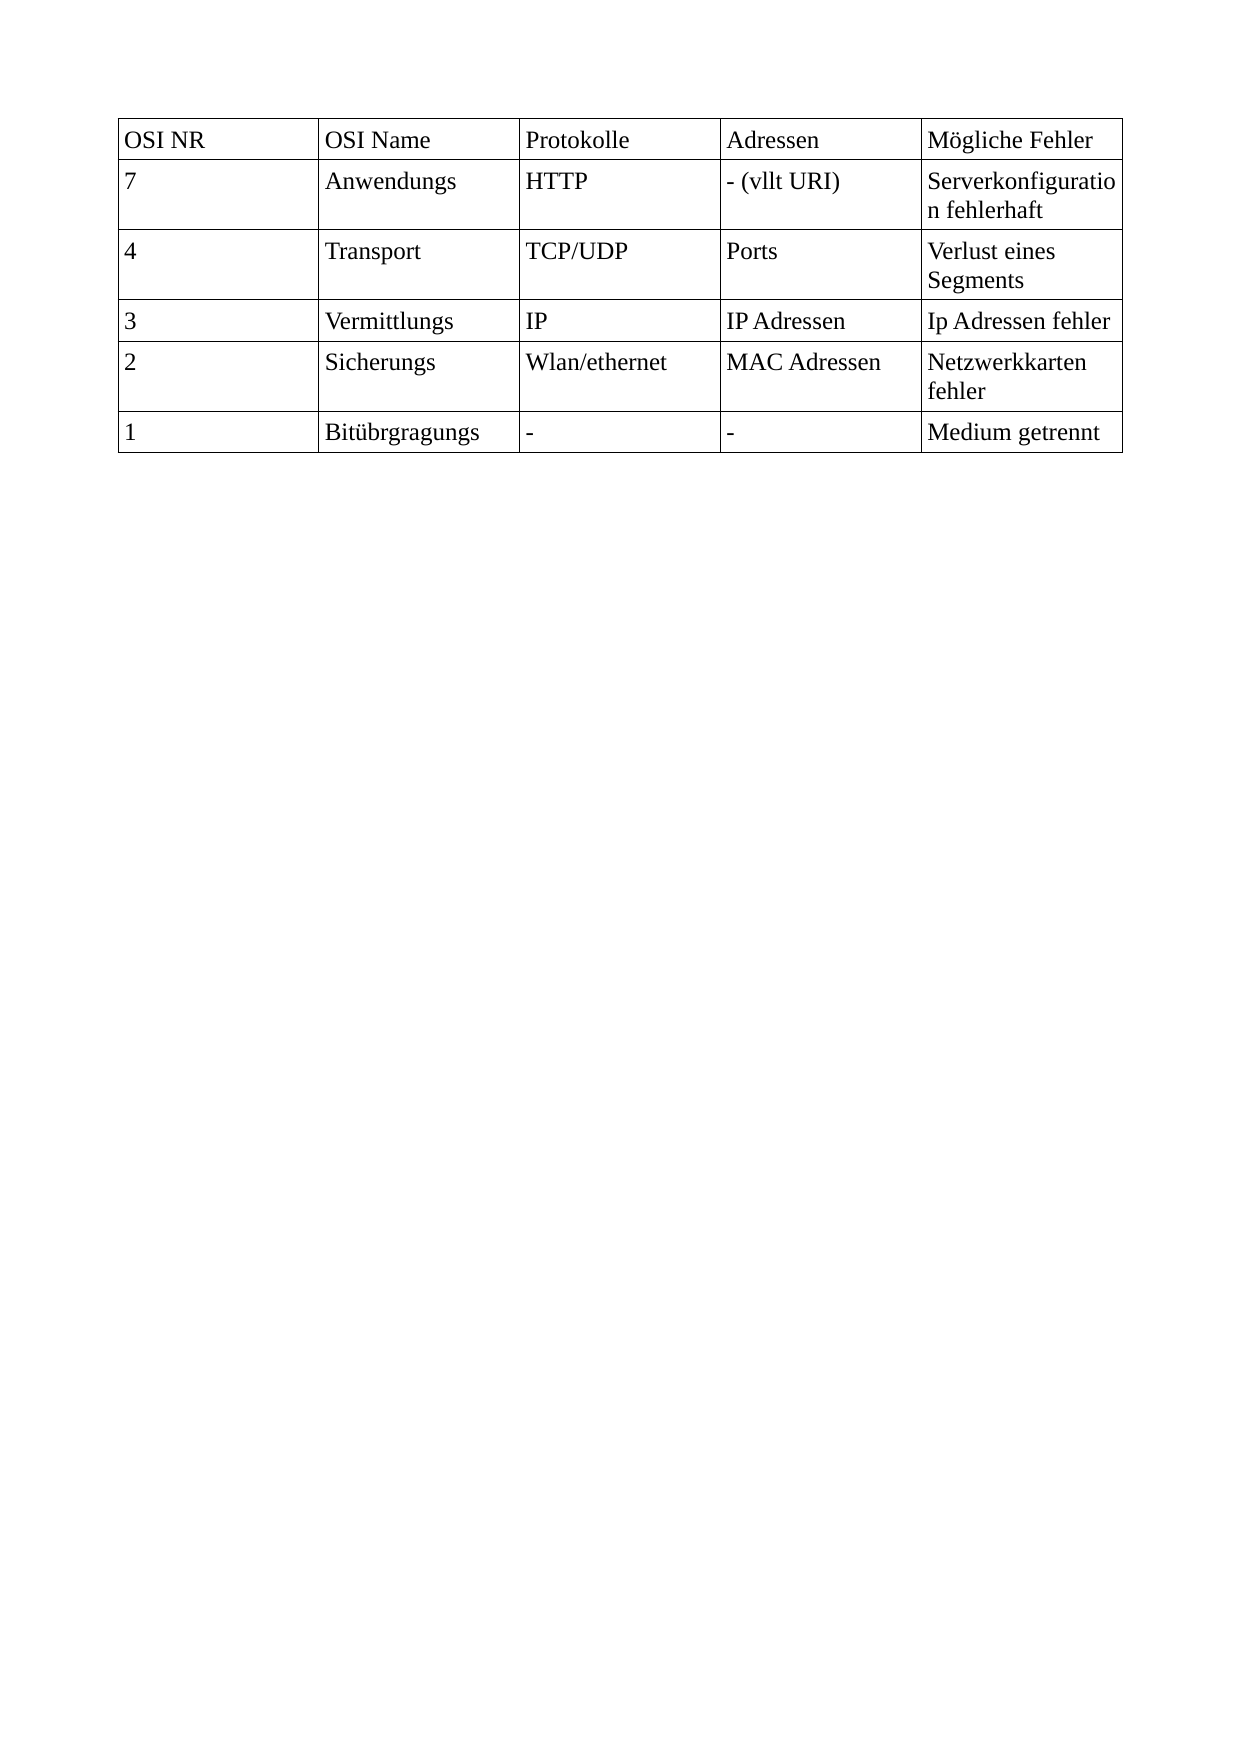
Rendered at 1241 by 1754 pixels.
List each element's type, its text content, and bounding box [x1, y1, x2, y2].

table_cell 3 [119, 300, 318, 341]
table_header Protokolle [520, 119, 720, 159]
table_cell Verlust eines Segments [922, 230, 1122, 299]
table_header OSI Name [319, 119, 519, 159]
table_header Mögliche Fehler [922, 119, 1122, 159]
table_header OSI NR [119, 119, 318, 159]
table_cell Ip Adressen fehler [922, 300, 1122, 341]
table_cell 4 [119, 230, 318, 299]
table_cell Ports [721, 230, 921, 299]
table_cell 1 [119, 412, 318, 452]
table_cell Wlan/ethernet [520, 342, 720, 411]
table_cell Serverkonfiguration fehlerhaft [922, 160, 1122, 229]
table_header Adressen [721, 119, 921, 159]
table_cell Vermittlungs [319, 300, 519, 341]
table_cell Medium getrennt [922, 412, 1122, 452]
table_cell Sicherungs [319, 342, 519, 411]
table_cell IP Adressen [721, 300, 921, 341]
table_cell TCP/UDP [520, 230, 720, 299]
table_cell MAC Adressen [721, 342, 921, 411]
table_cell Bitübrgragungs [319, 412, 519, 452]
table_cell Netzwerkkarten fehler [922, 342, 1122, 411]
table_cell 2 [119, 342, 318, 411]
table_cell - [721, 412, 921, 452]
table_cell HTTP [520, 160, 720, 229]
table_cell Anwendungs [319, 160, 519, 229]
table_cell Transport [319, 230, 519, 299]
table_cell - [520, 412, 720, 452]
table_cell - (vllt URI) [721, 160, 921, 229]
table_cell IP [520, 300, 720, 341]
table_cell 7 [119, 160, 318, 229]
